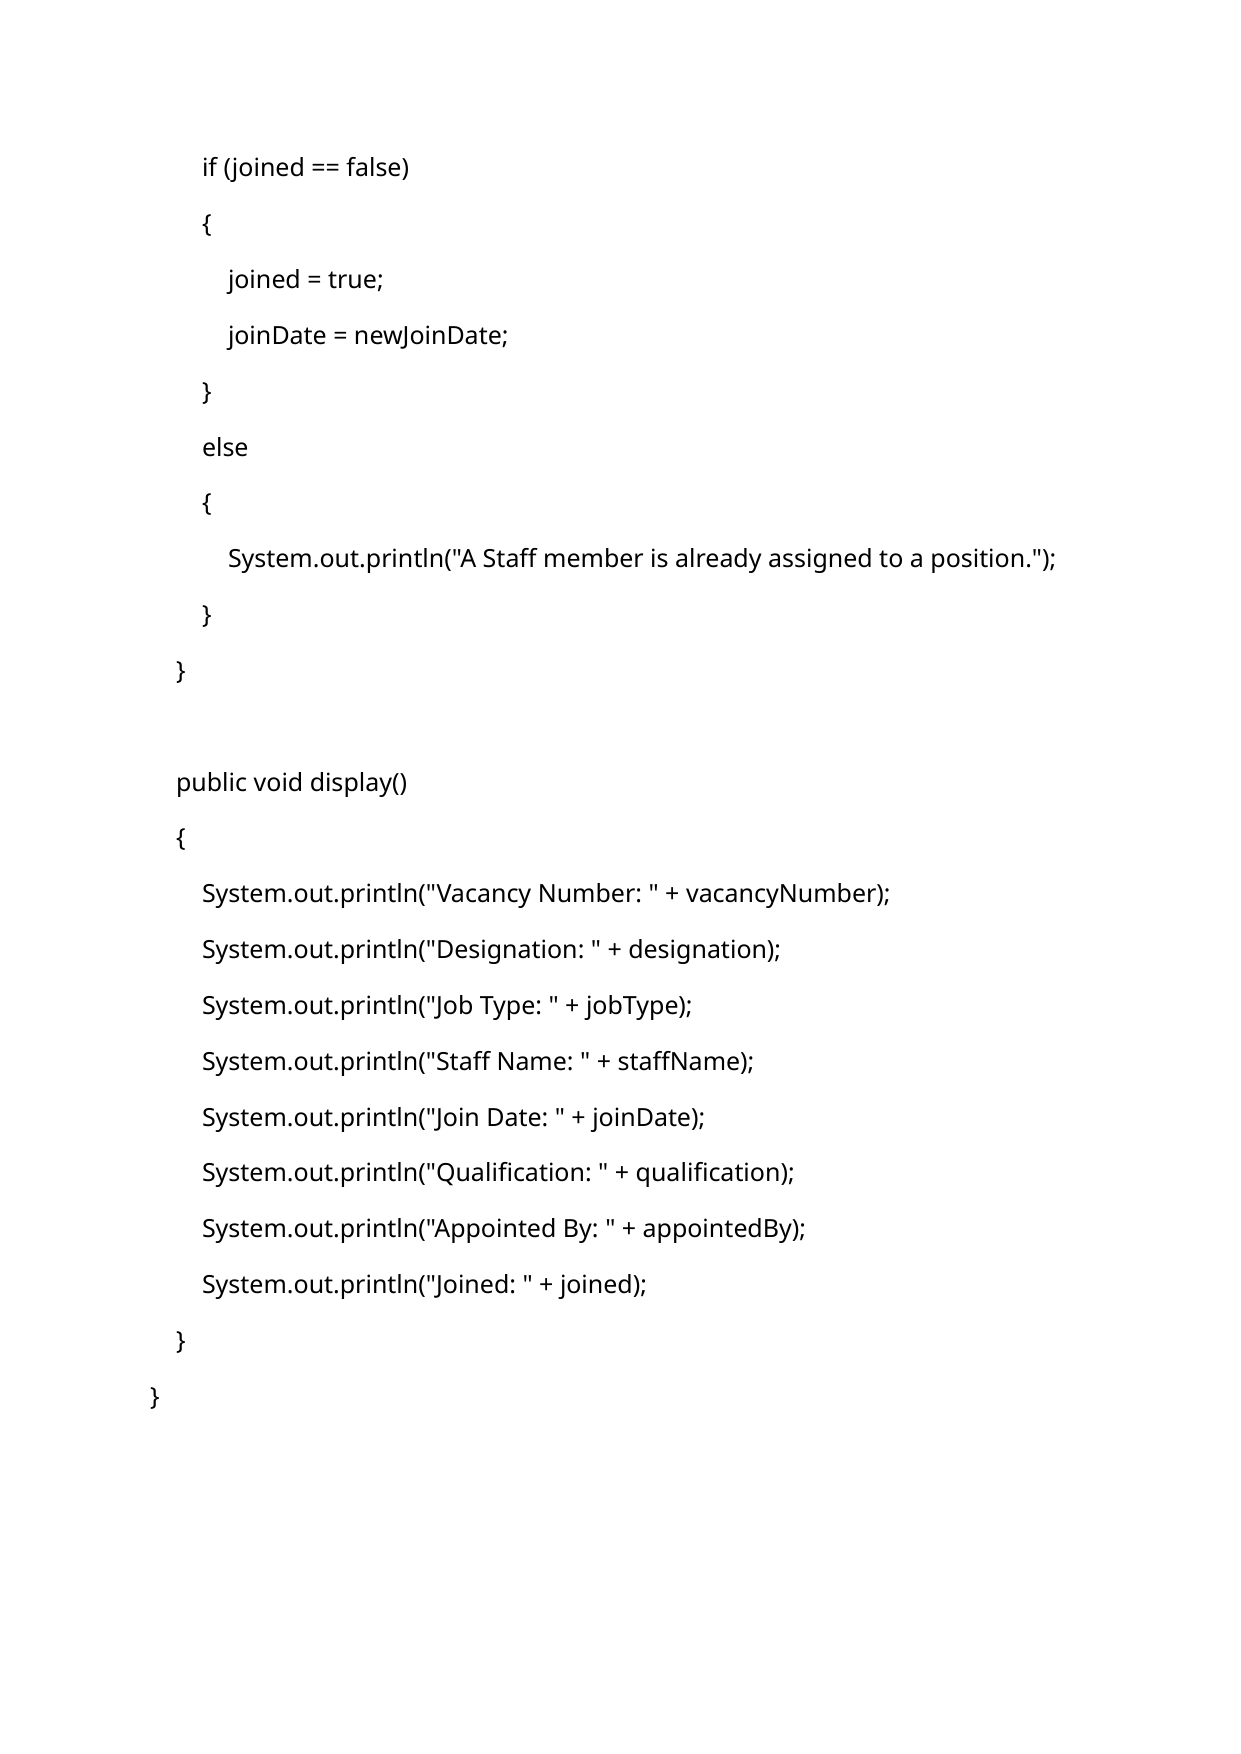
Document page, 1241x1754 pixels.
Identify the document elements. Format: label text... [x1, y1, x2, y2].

text } [150, 597, 1090, 631]
text System.out.println("Designation: " + designation); [150, 932, 1090, 966]
text public void display() [150, 764, 1090, 798]
text System.out.println("Join Date: " + joinDate); [150, 1099, 1090, 1133]
text } [150, 373, 1090, 407]
text { [150, 485, 1090, 519]
text System.out.println("Job Type: " + jobType); [150, 987, 1090, 1022]
text } [150, 1378, 1090, 1412]
text { [150, 820, 1090, 854]
text System.out.println("Staff Name: " + staffName); [150, 1043, 1090, 1077]
text } [150, 1322, 1090, 1357]
text } [150, 652, 1090, 687]
text if (joined == false) [150, 150, 1090, 184]
text joinDate = newJoinDate; [150, 317, 1090, 352]
text System.out.println("Qualification: " + qualification); [150, 1155, 1090, 1189]
text else [150, 429, 1090, 463]
text joined = true; [150, 262, 1090, 296]
text System.out.println("Joined: " + joined); [150, 1267, 1090, 1301]
text System.out.println("A Staff member is already assigned to a position."); [150, 541, 1090, 575]
text System.out.println("Appointed By: " + appointedBy); [150, 1211, 1090, 1245]
text { [150, 206, 1090, 240]
text System.out.println("Vacancy Number: " + vacancyNumber); [150, 876, 1090, 910]
